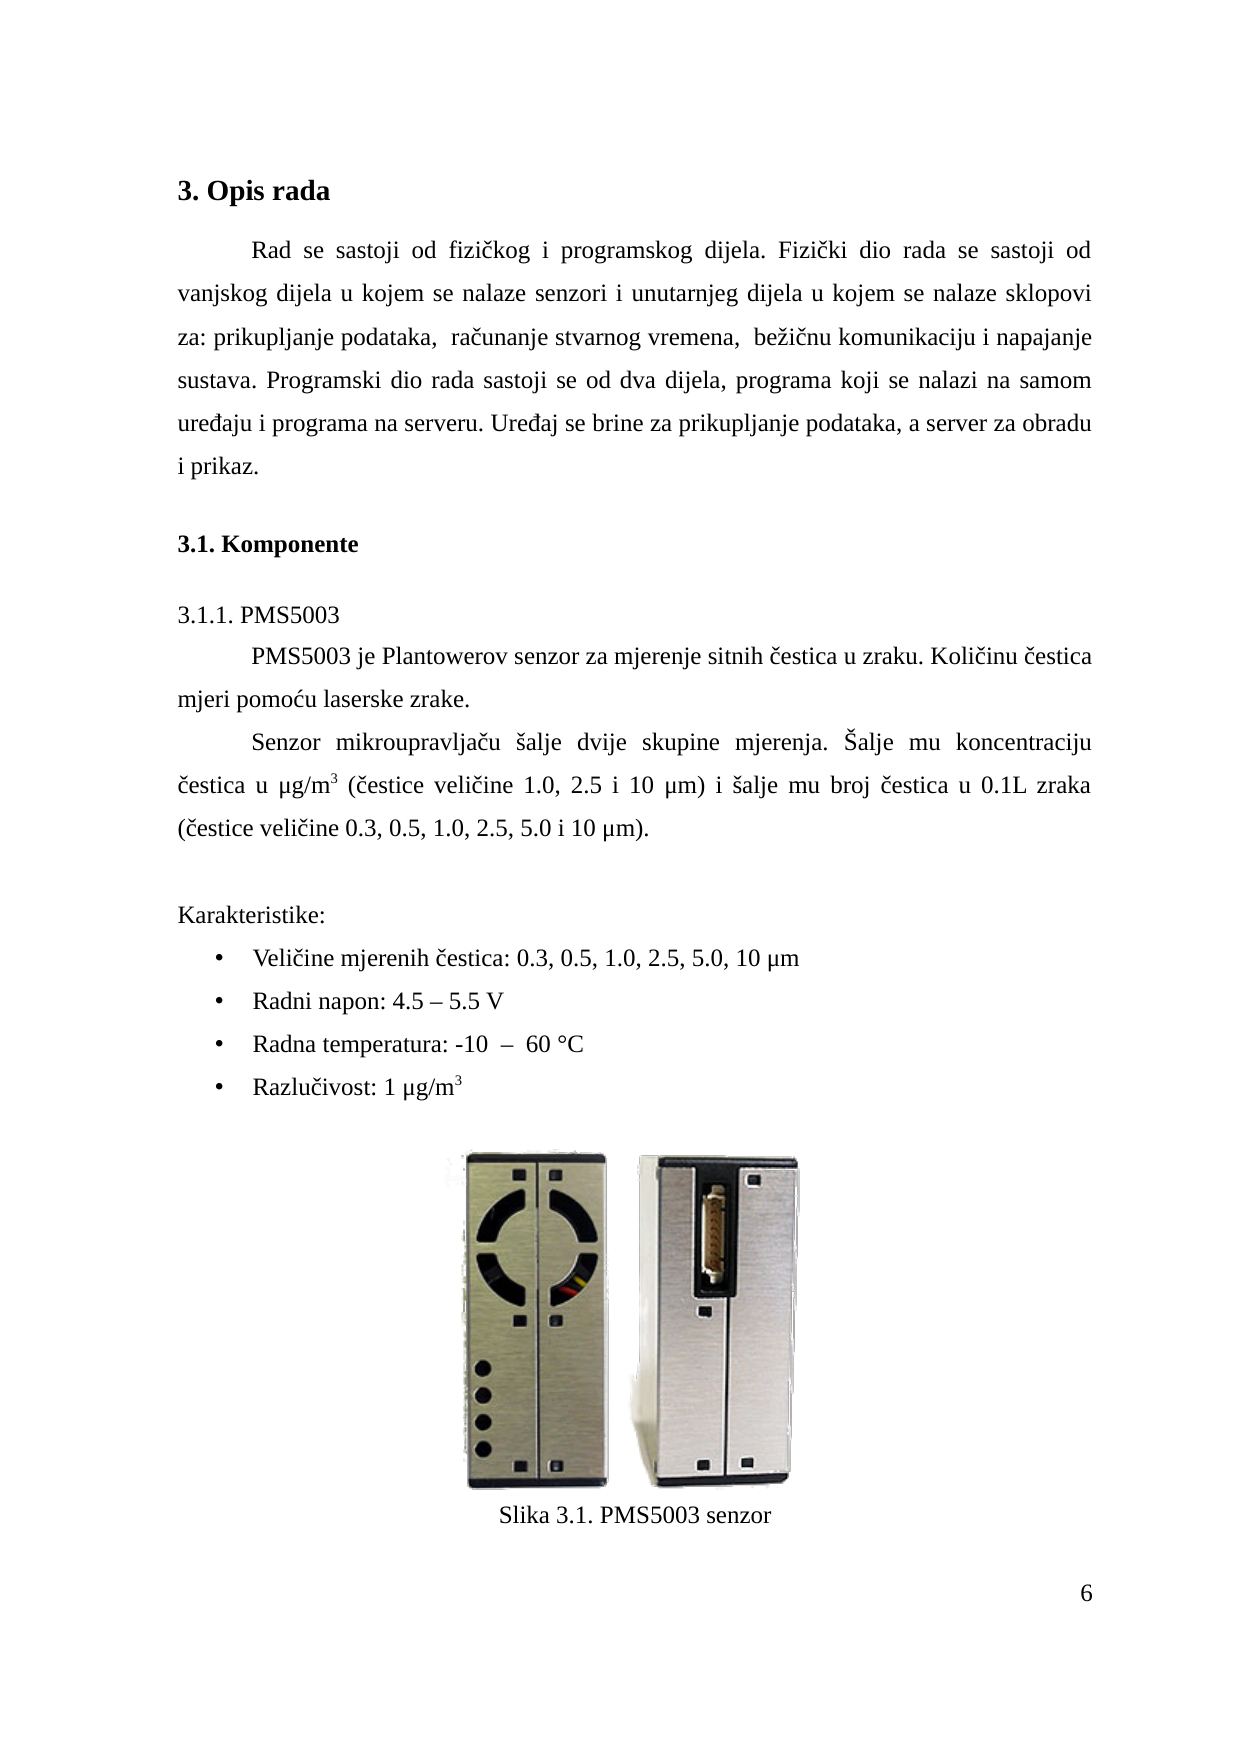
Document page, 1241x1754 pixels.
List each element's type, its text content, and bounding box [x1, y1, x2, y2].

list Radna temperatura: -10 – 60 °C [215, 1029, 1093, 1058]
text Senzor mikroupravljaču šalje dvije skupine mjerenja. Šalje mu koncentraciju čestica u μg/m3 (čestice veličine 1.0, 2.5 i 10 μm) i šalje mu broj čestica u 0.1L zraka (čestice veličine 0.3, 0.5, 1.0, 2.5, 5.0 i 10 μm). [177, 727, 1093, 842]
picture [425, 1132, 829, 1500]
text Slika 3.1. PMS5003 senzor [416, 1145, 854, 1529]
text Karakteristike: [177, 900, 1093, 928]
list Razlučivost: 1 μg/m3 [215, 1072, 1093, 1101]
list Veličine mjerenih čestica: 0.3, 0.5, 1.0, 2.5, 5.0, 10 μm [215, 943, 1093, 972]
subtitle 3.1.1. PMS5003 [177, 600, 1093, 628]
text Rad se sastoji od fizičkog i programskog dijela. Fizički dio rada se sastoji od vanjskog dijela u kojem se nalaze senzori i unutarnjeg dijela u kojem se nalaze sklopovi za: prikupljanje podataka, računanje stvarnog vremena, bežičnu komunikaciju i napajanje sustava. Programski dio rada sastoji se od dva dijela, programa koji se nalazi na samom uređaju i programa na serveru. Uređaj se brine za prikupljanje podataka, a server za obradu i prikaz. [177, 235, 1093, 480]
text PMS5003 je Plantowerov senzor za mjerenje sitnih čestica u zraku. Količinu čestica mjeri pomoću laserske zrake. [177, 641, 1093, 713]
list Radni napon: 4.5 – 5.5 V [215, 986, 1093, 1015]
subtitle 3. Opis rada [177, 173, 1093, 206]
